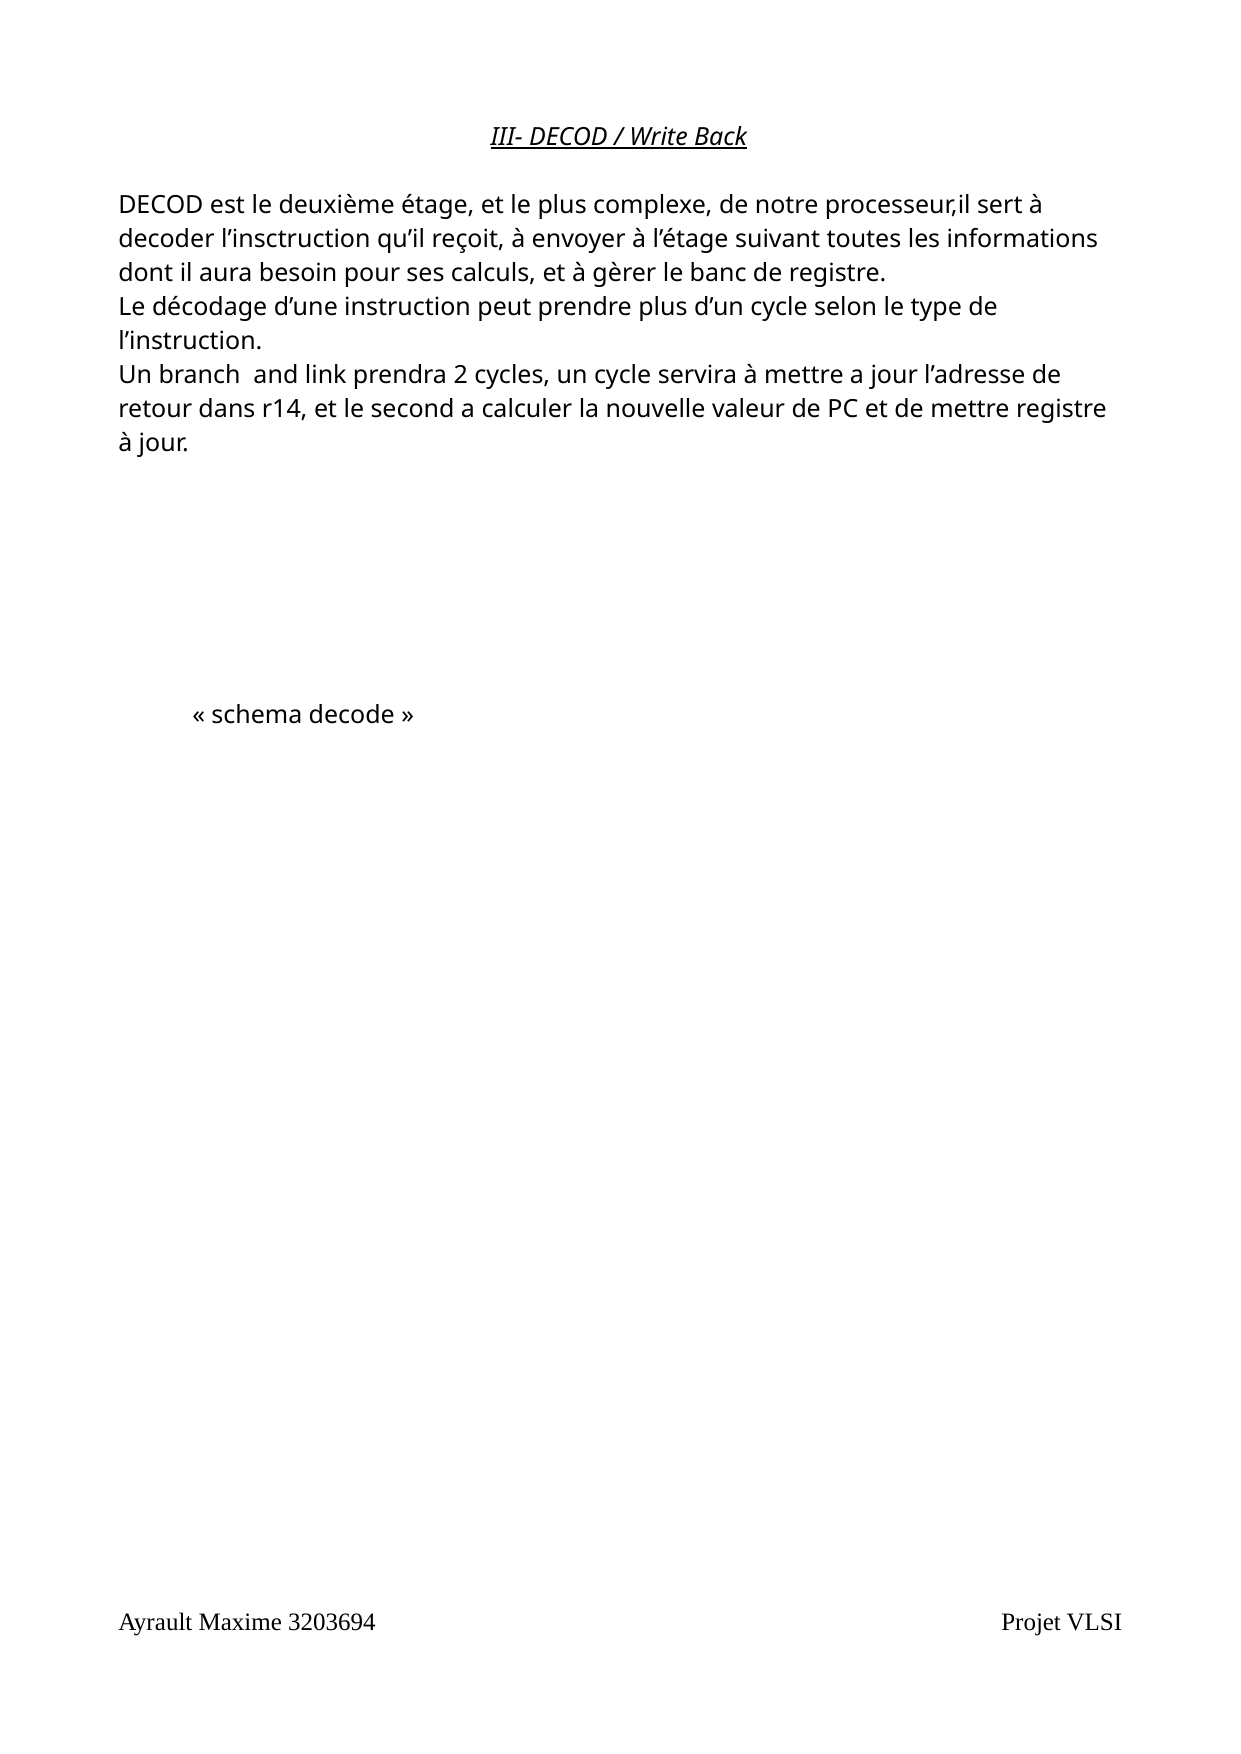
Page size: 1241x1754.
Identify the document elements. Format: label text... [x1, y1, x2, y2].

text Un branch and link prendra 2 cycles, un cycle servira à mettre a jour l’adresse de retour dans r14, et le second a calculer la nouvelle valeur de PC et de mettre registre à jour. [118, 357, 1122, 459]
text DECOD est le deuxième étage, et le plus complexe, de notre processeur,il sert à decoder l’insctruction qu’il reçoit, à envoyer à l’étage suivant toutes les informations dont il aura besoin pour ses calculs, et à gèrer le banc de registre. [118, 186, 1122, 288]
text III- DECOD / Write Back [118, 118, 1122, 152]
text « schema decode » [118, 697, 1122, 731]
text Le décodage d’une instruction peut prendre plus d’un cycle selon le type de l’instruction. [118, 288, 1122, 357]
